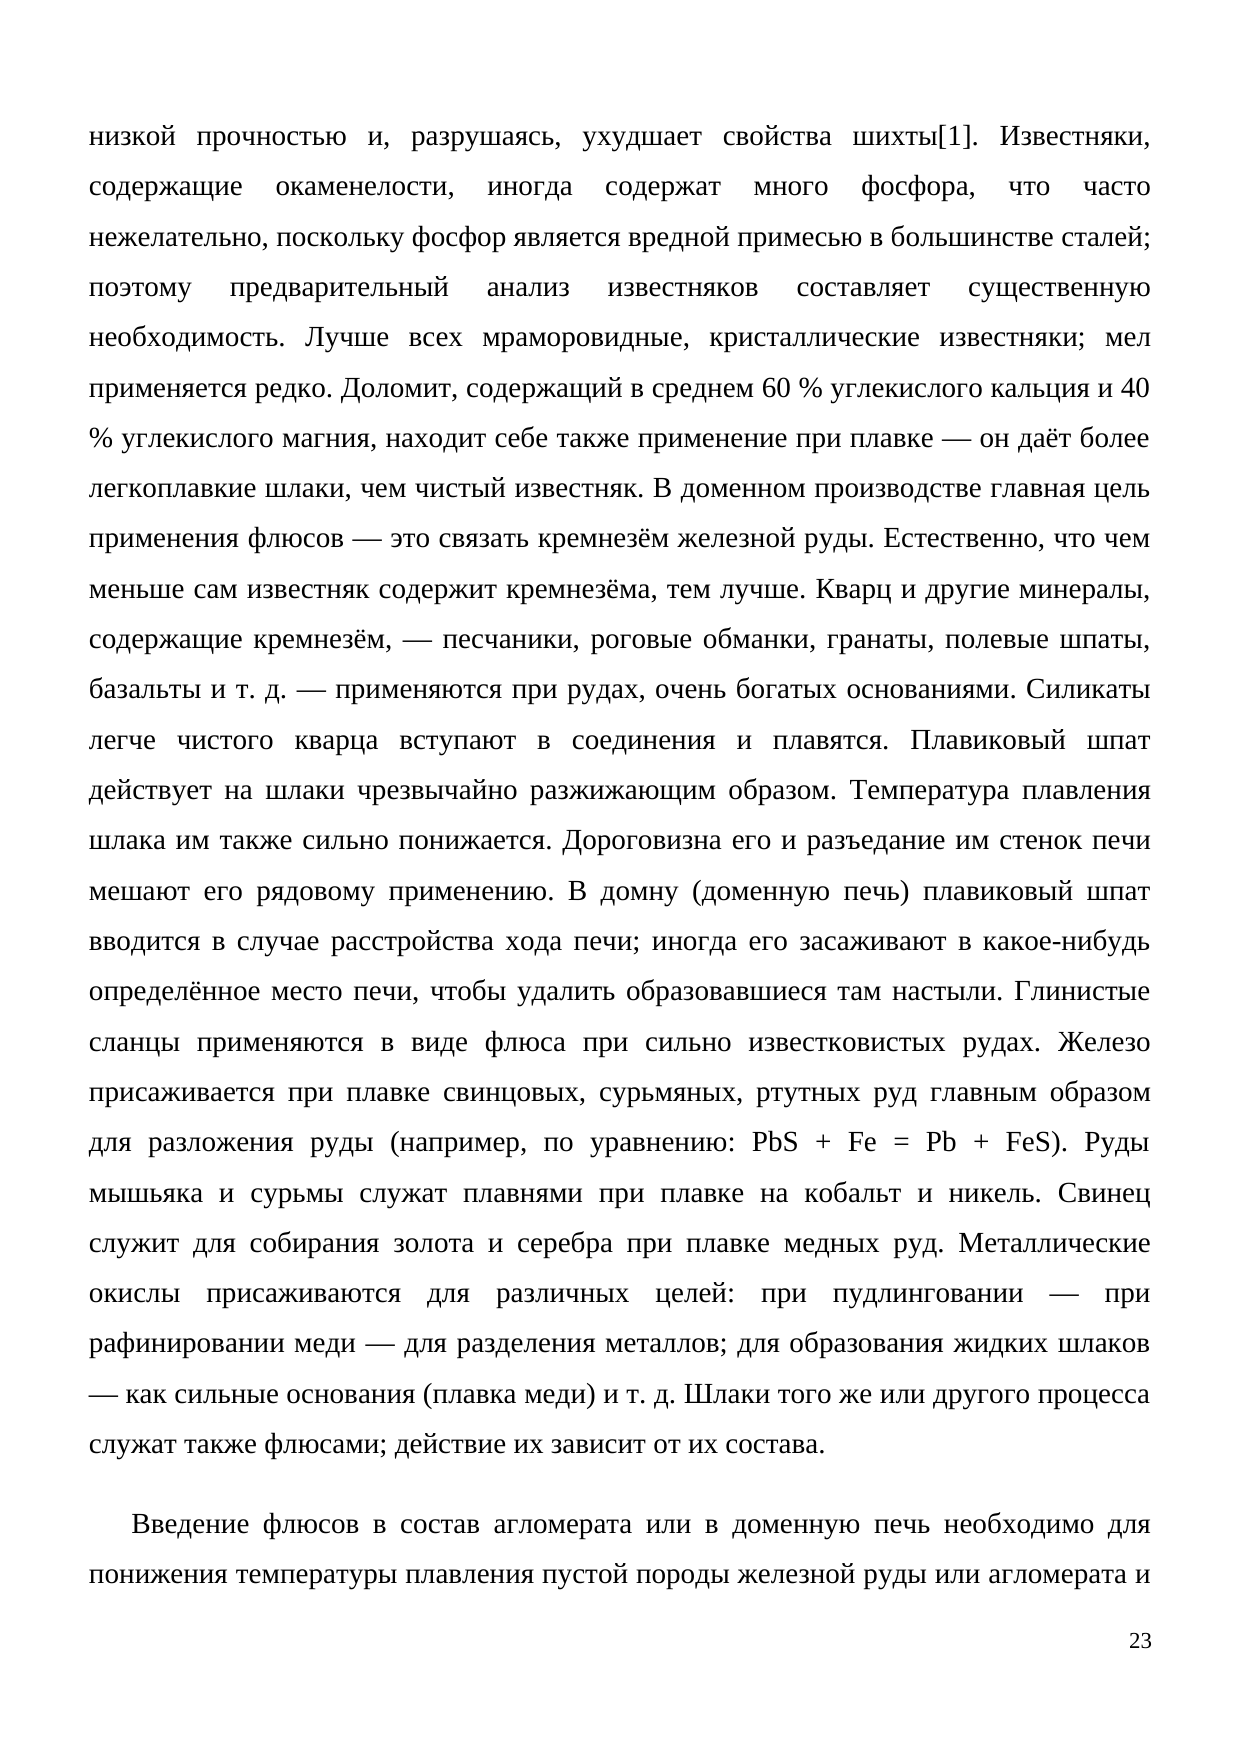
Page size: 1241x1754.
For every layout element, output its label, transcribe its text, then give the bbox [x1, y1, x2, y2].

text низкой прочностью и, разрушаясь, ухудшает свойства шихты[1]. Известняки, содержащие окаменелости, иногда содержат много фосфора, что часто нежелательно, поскольку фосфор является вредной примесью в большинстве сталей; поэтому предварительный анализ известняков составляет существенную необходимость. Лучше всех мраморовидные, кристаллические известняки; мел применяется редко. Доломит, содержащий в среднем 60 % углекислого кальция и 40 % углекислого магния, находит себе также применение при плавке — он даёт более легкоплавкие шлаки, чем чистый известняк. В доменном производстве главная цель применения флюсов — это связать кремнезём железной руды. Естественно, что чем меньше сам известняк содержит кремнезёма, тем лучше. Кварц и другие минералы, содержащие кремнезём, — песчаники, роговые обманки, гранаты, полевые шпаты, базальты и т. д. — применяются при рудах, очень богатых основаниями. Силикаты легче чистого кварца вступают в соединения и плавятся. Плавиковый шпат действует на шлаки чрезвычайно разжижающим образом. Температура плавления шлака им также сильно понижается. Дороговизна его и разъедание им стенок печи мешают его рядовому применению. В домну (доменную печь) плавиковый шпат вводится в случае расстройства хода печи; иногда его засаживают в какое-нибудь определённое место печи, чтобы удалить образовавшиеся там настыли. Глинистые сланцы применяются в виде флюса при сильно известковистых рудах. Железо присаживается при плавке свинцовых, сурьмяных, ртутных руд главным образом для разложения руды (например, по уравнению: PbS + Fe = Pb + FeS). Руды мышьяка и сурьмы служат плавнями при плавке на кобальт и никель. Свинец служит для собирания золота и серебра при плавке медных руд. Металлические окислы присаживаются для различных целей: при пудлинговании — при рафинировании меди — для разделения металлов; для образования жидких шлаков — как сильные основания (плавка меди) и т. д. Шлаки того же или другого процесса служат также флюсами; действие их зависит от их состава. [89, 118, 1152, 1460]
text Введение флюсов в состав агломерата или в доменную печь необходимо для понижения температуры плавления пустой породы железной руды или агломерата и [89, 1506, 1152, 1590]
